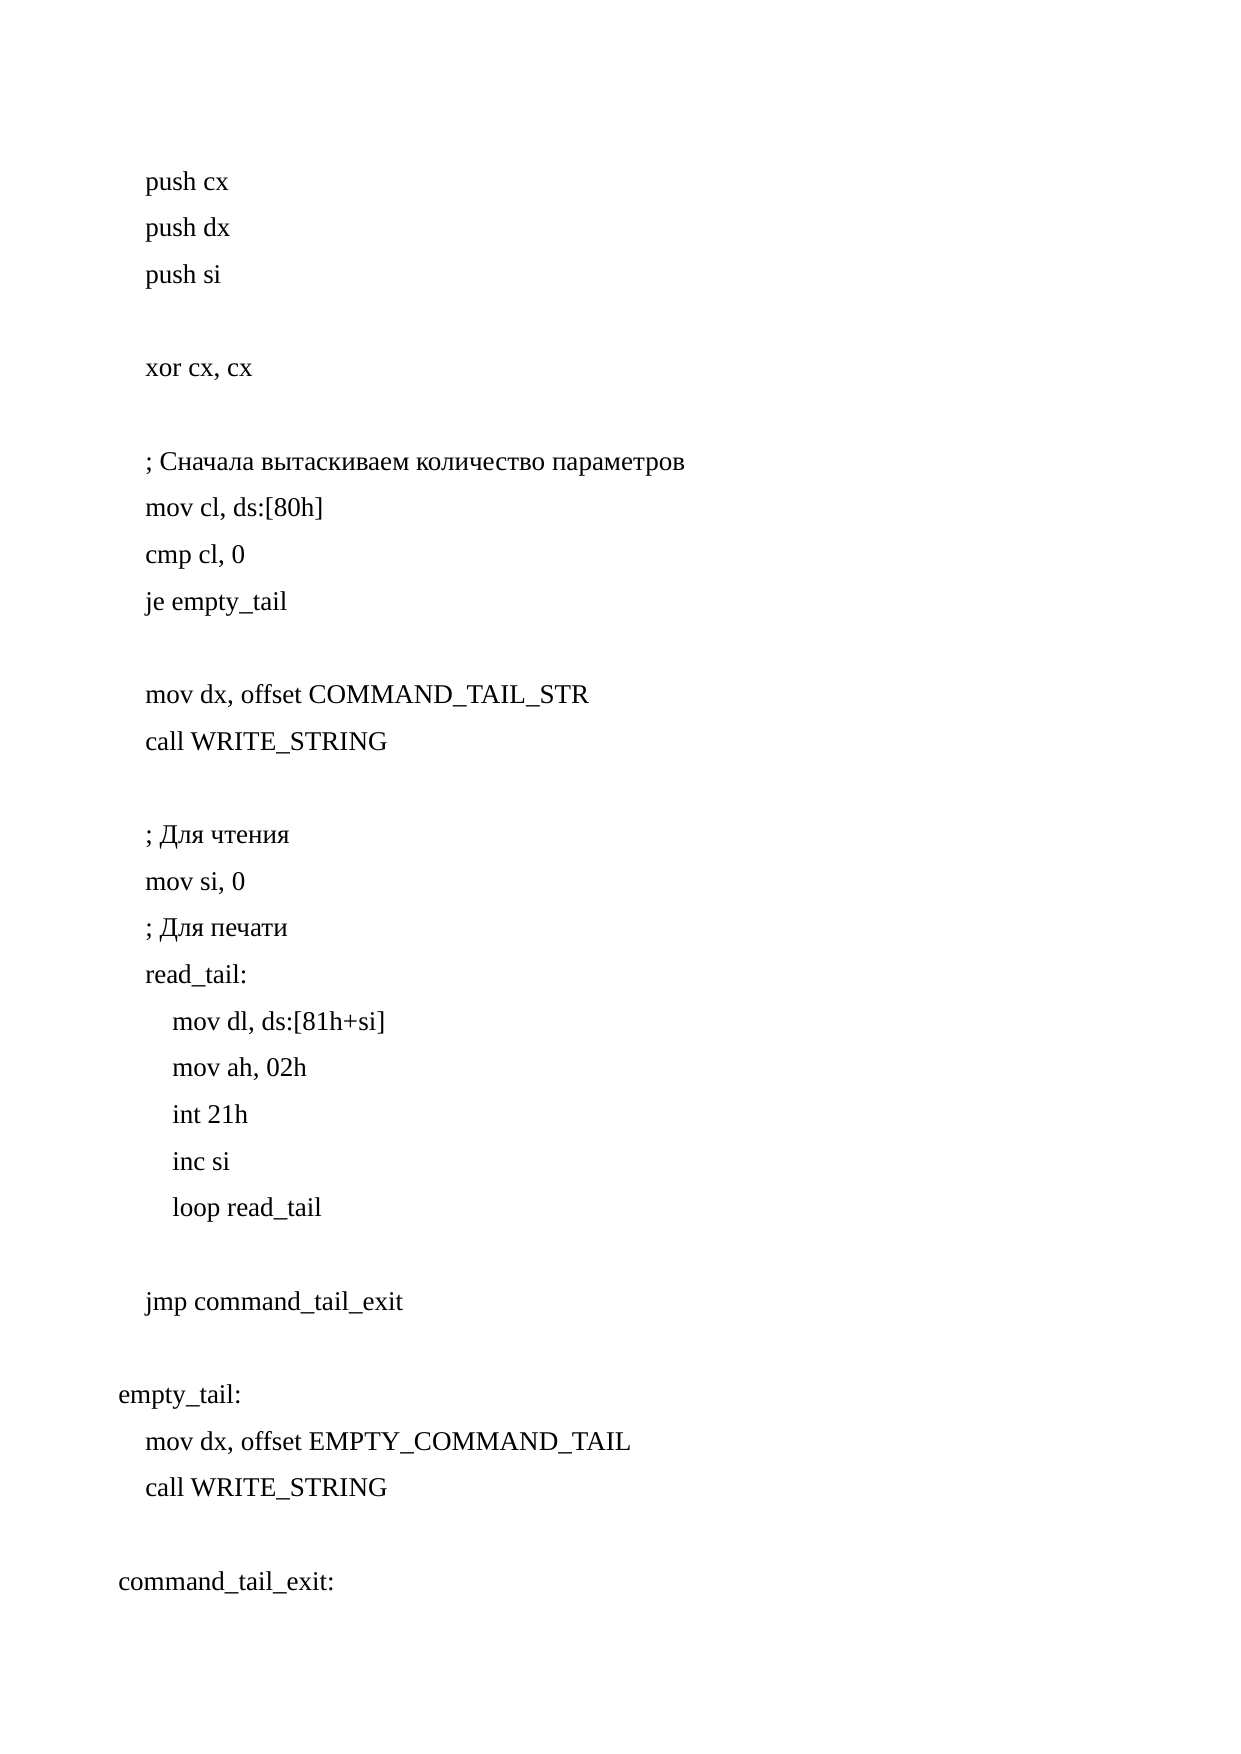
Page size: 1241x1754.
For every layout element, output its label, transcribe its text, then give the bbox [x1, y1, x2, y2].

text push si [118, 258, 1122, 289]
text empty_tail: [118, 1378, 1122, 1409]
text xor cx, cx [118, 351, 1122, 383]
text cmp cl, 0 [118, 538, 1122, 569]
text jmp command_tail_exit [118, 1285, 1122, 1316]
text mov si, 0 [118, 865, 1122, 896]
text mov dx, offset COMMAND_TAIL_STR [118, 678, 1122, 709]
text mov dl, ds:[81h+si] [118, 1005, 1122, 1036]
text ; Для печати [118, 911, 1122, 943]
text ; Для чтения [118, 818, 1122, 849]
text inc si [118, 1145, 1122, 1176]
text read_tail: [118, 958, 1122, 989]
text call WRITE_STRING [118, 1471, 1122, 1503]
text je empty_tail [118, 585, 1122, 616]
text mov cl, ds:[80h] [118, 491, 1122, 523]
text call WRITE_STRING [118, 725, 1122, 756]
text push cx [118, 165, 1122, 196]
text loop read_tail [118, 1191, 1122, 1223]
text int 21h [118, 1098, 1122, 1129]
text mov dx, offset EMPTY_COMMAND_TAIL [118, 1425, 1122, 1456]
text push dx [118, 211, 1122, 243]
text mov ah, 02h [118, 1051, 1122, 1083]
text command_tail_exit: [118, 1565, 1122, 1596]
text ; Сначала вытаскиваем количество параметров [118, 445, 1122, 476]
